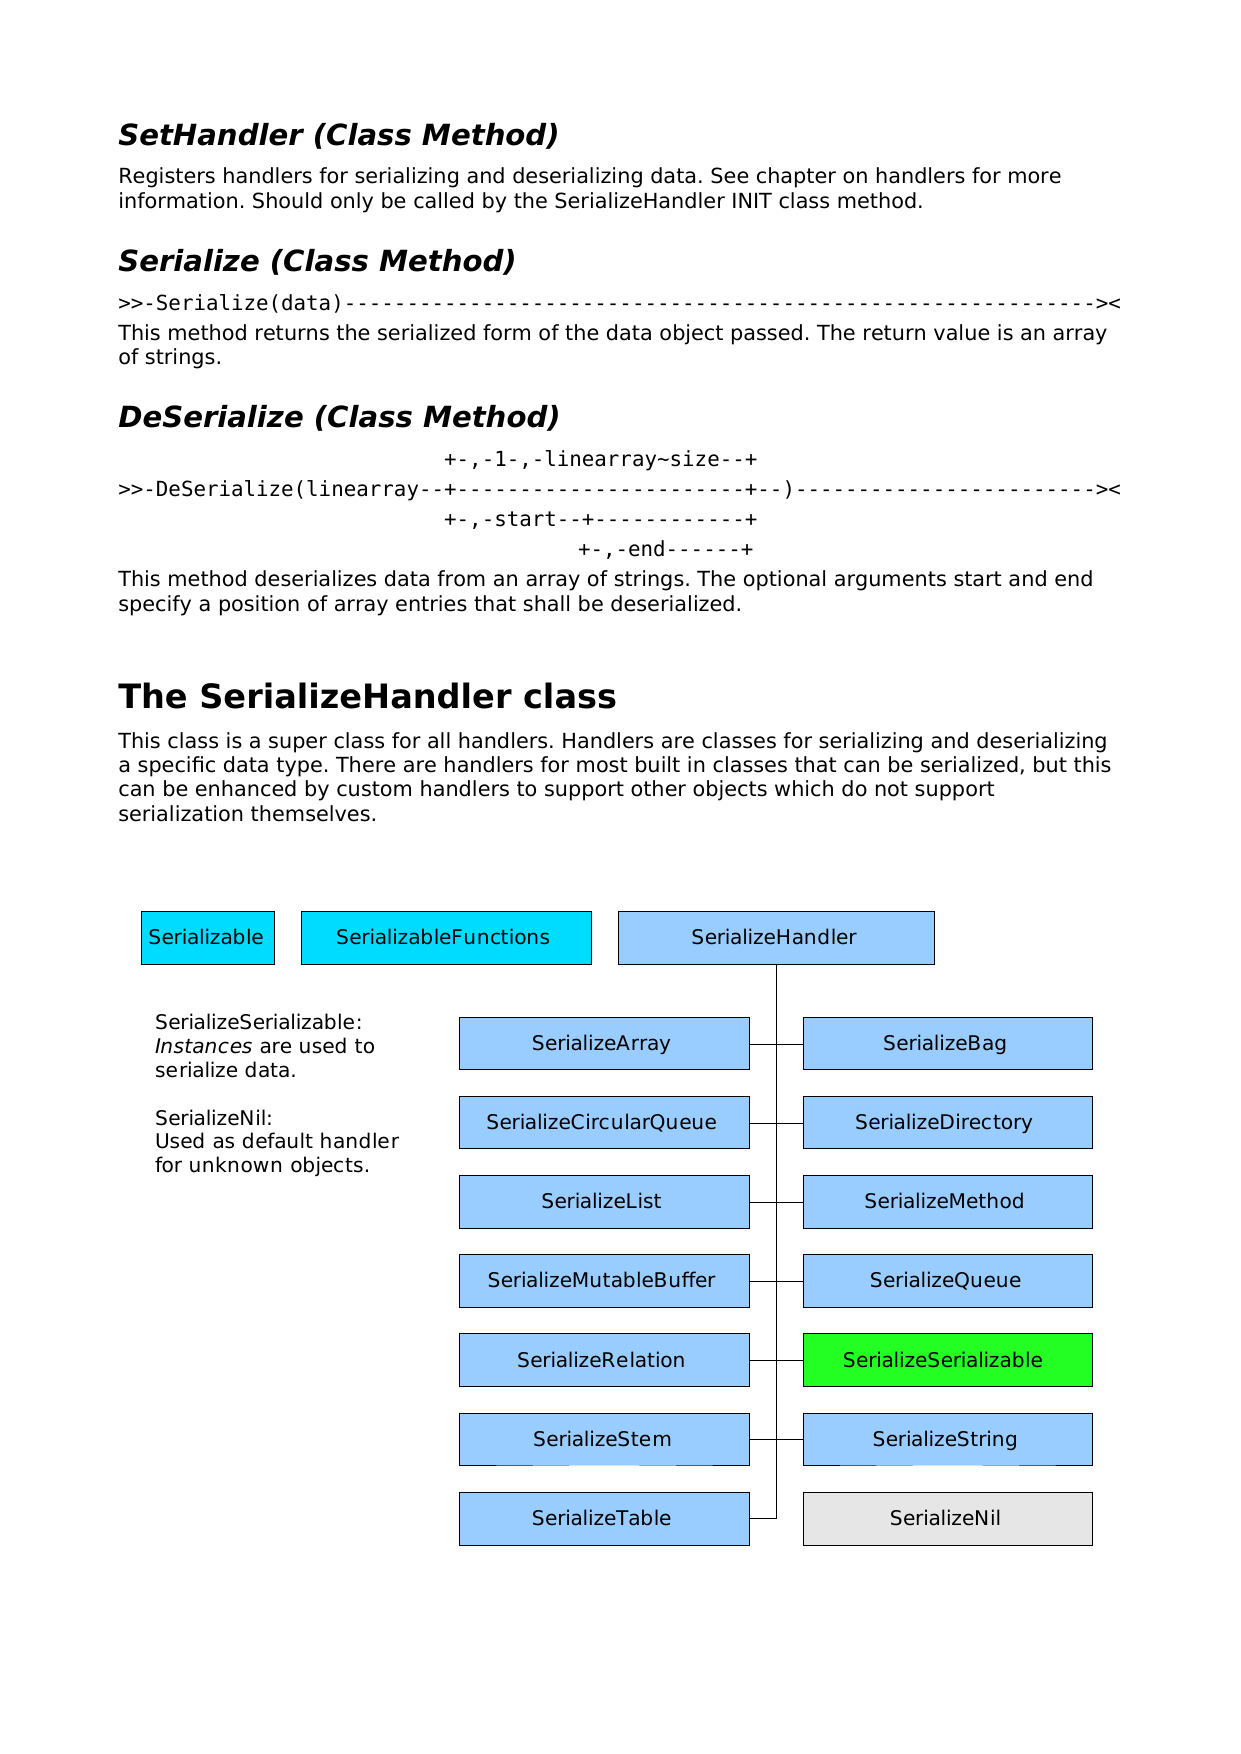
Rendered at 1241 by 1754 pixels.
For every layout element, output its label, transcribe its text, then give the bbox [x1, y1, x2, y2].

subtitle The SerializeHandler class [118, 677, 1122, 716]
text This class is a super class for all handlers. Handlers are classes for serializing and deserializing a specific data type. There are handlers for most built in classes that can be serialized, but this can be enhanced by custom handlers to support other objects which do not support serialization themselves. [118, 729, 1122, 826]
subtitle DeSerialize (Class Method) [118, 400, 1122, 434]
subtitle Serialize (Class Method) [118, 244, 1122, 278]
text +-,-end------+ [118, 537, 1122, 562]
text +-,-1-,-linearray~size--+ [118, 447, 1122, 471]
text This method returns the serialized form of the data object passed. The return value is an array of strings. [118, 321, 1122, 369]
text +-,-start--+------------+ [118, 507, 1122, 531]
text >>-Serialize(data)------------------------------------------------------------>< [118, 291, 1122, 315]
text >>-DeSerialize(linearray--+-----------------------+--)------------------------>< [118, 477, 1122, 501]
subtitle SetHandler (Class Method) [118, 118, 1122, 152]
text This method deserializes data from an array of strings. The optional arguments start and end specify a position of array entries that shall be deserialized. [118, 567, 1122, 616]
text Registers handlers for serializing and deserializing data. See chapter on handlers for more information. Should only be called by the SerializeHandler INIT class method. [118, 164, 1122, 213]
